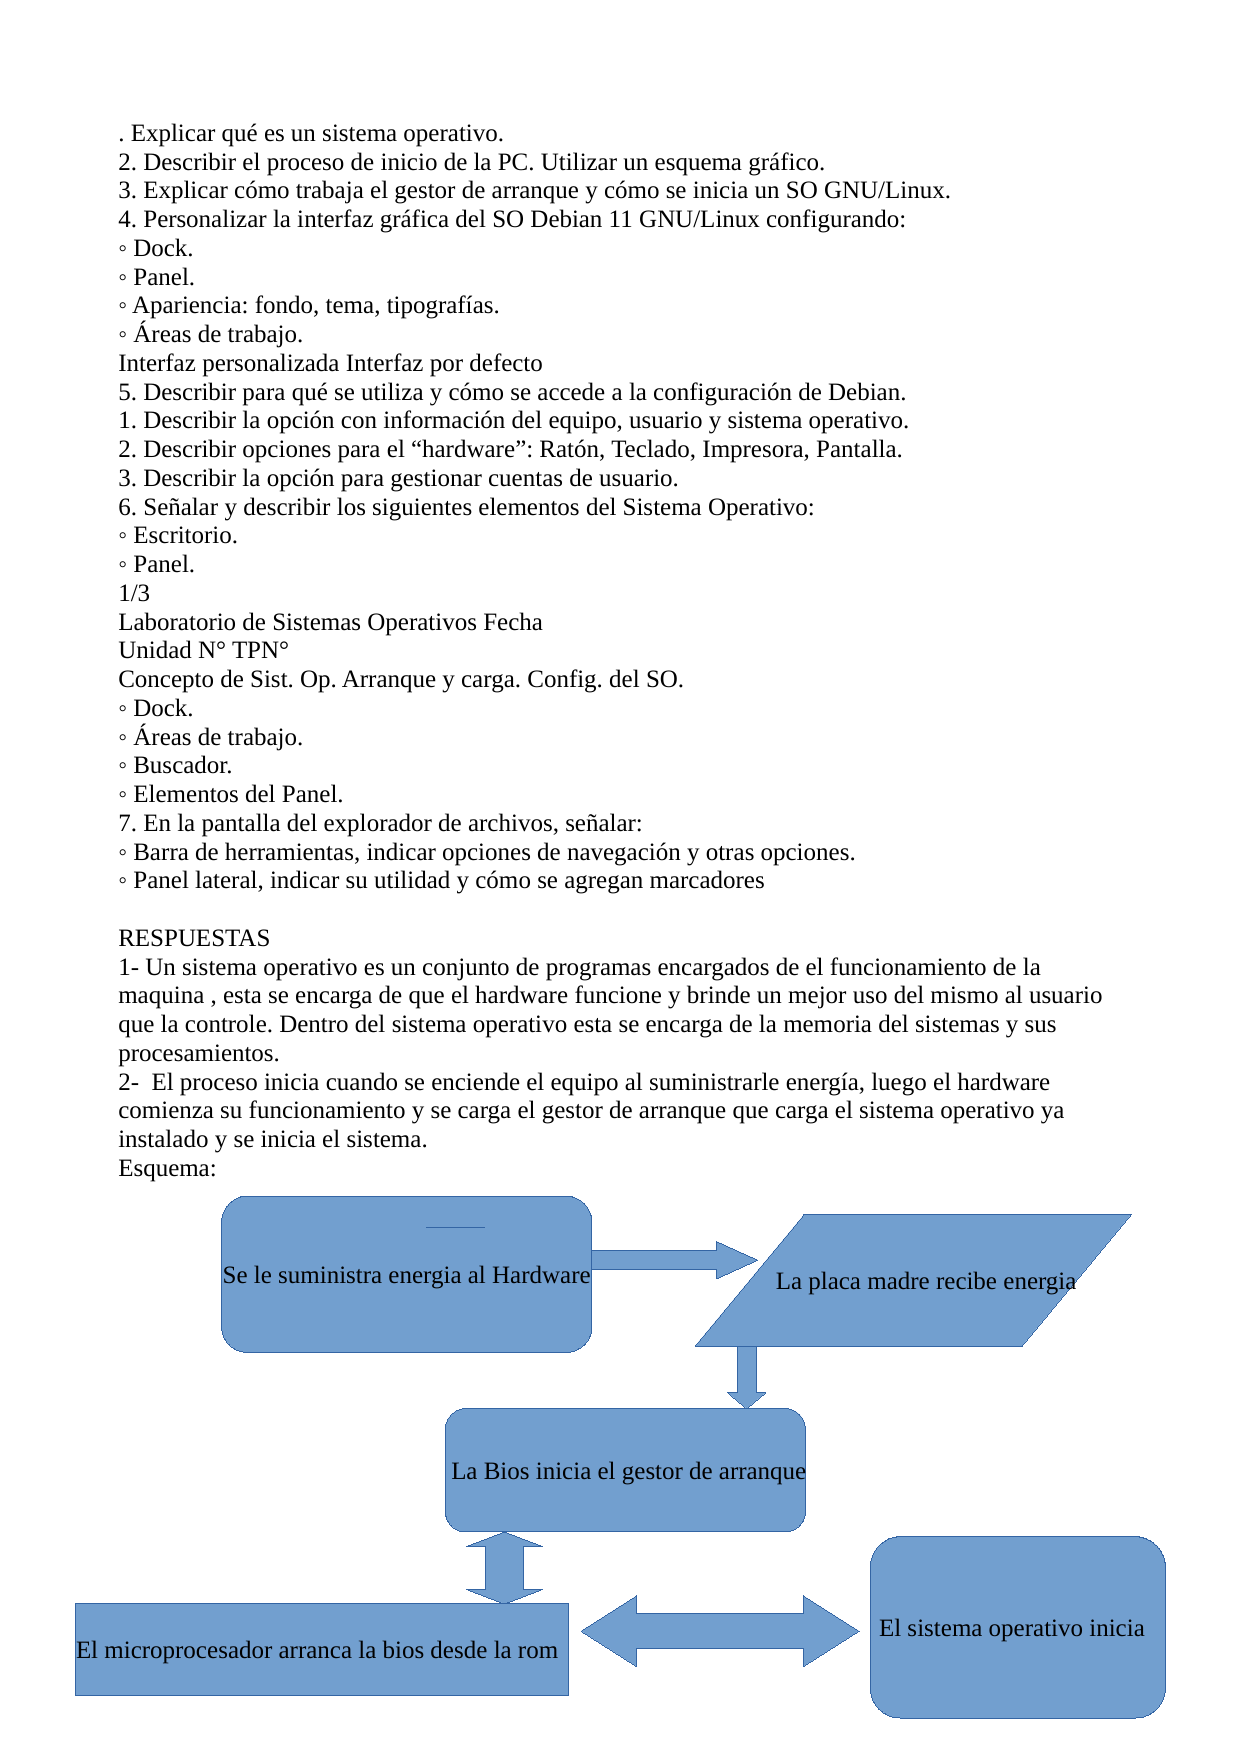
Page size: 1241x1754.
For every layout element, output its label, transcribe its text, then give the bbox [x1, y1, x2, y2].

text ◦ Panel lateral, indicar su utilidad y cómo se agregan marcadores [118, 866, 1122, 894]
text ◦ Panel. [118, 262, 1122, 291]
text 3. Describir la opción para gestionar cuentas de usuario. [118, 463, 1122, 492]
text 1/3 [118, 578, 1122, 607]
text . Explicar qué es un sistema operativo. [118, 118, 1122, 147]
text ◦ Barra de herramientas, indicar opciones de navegación y otras opciones. [118, 837, 1122, 866]
text 2. Describir el proceso de inicio de la PC. Utilizar un esquema gráfico. [118, 147, 1122, 176]
text 1- Un sistema operativo es un conjunto de programas encargados de el funcionamiento de la maquina , esta se encarga de que el hardware funcione y brinde un mejor uso del mismo al usuario que la controle. Dentro del sistema operativo esta se encarga de la memoria del sistemas y sus procesamientos. [118, 952, 1122, 1067]
text ◦ Apariencia: fondo, tema, tipografías. [118, 291, 1122, 319]
text Interfaz personalizada Interfaz por defecto [118, 348, 1122, 377]
text ◦ Buscador. [118, 751, 1122, 779]
text 2. Describir opciones para el “hardware”: Ratón, Teclado, Impresora, Pantalla. [118, 434, 1122, 463]
text 3. Explicar cómo trabaja el gestor de arranque y cómo se inicia un SO GNU/Linux. [118, 176, 1122, 204]
text RESPUESTAS [118, 923, 1122, 952]
text ◦ Escritorio. [118, 521, 1122, 549]
text 5. Describir para qué se utiliza y cómo se accede a la configuración de Debian. [118, 377, 1122, 406]
text Unidad N° TPN° [118, 636, 1122, 664]
text ◦ Elementos del Panel. [118, 779, 1122, 808]
text 6. Señalar y describir los siguientes elementos del Sistema Operativo: [118, 492, 1122, 521]
text ◦ Dock. [118, 693, 1122, 722]
text Esquema: [118, 1153, 1122, 1182]
text ◦ Áreas de trabajo. [118, 722, 1122, 751]
text Laboratorio de Sistemas Operativos Fecha [118, 607, 1122, 636]
text 4. Personalizar la interfaz gráfica del SO Debian 11 GNU/Linux configurando: [118, 204, 1122, 233]
text 1. Describir la opción con información del equipo, usuario y sistema operativo. [118, 406, 1122, 434]
text ◦ Áreas de trabajo. [118, 319, 1122, 348]
text Concepto de Sist. Op. Arranque y carga. Config. del SO. [118, 664, 1122, 693]
text 2- El proceso inicia cuando se enciende el equipo al suministrarle energía, luego el hardware comienza su funcionamiento y se carga el gestor de arranque que carga el sistema operativo ya instalado y se inicia el sistema. [118, 1067, 1122, 1153]
text 7. En la pantalla del explorador de archivos, señalar: [118, 808, 1122, 837]
text ◦ Dock. [118, 233, 1122, 262]
text ◦ Panel. [118, 549, 1122, 578]
